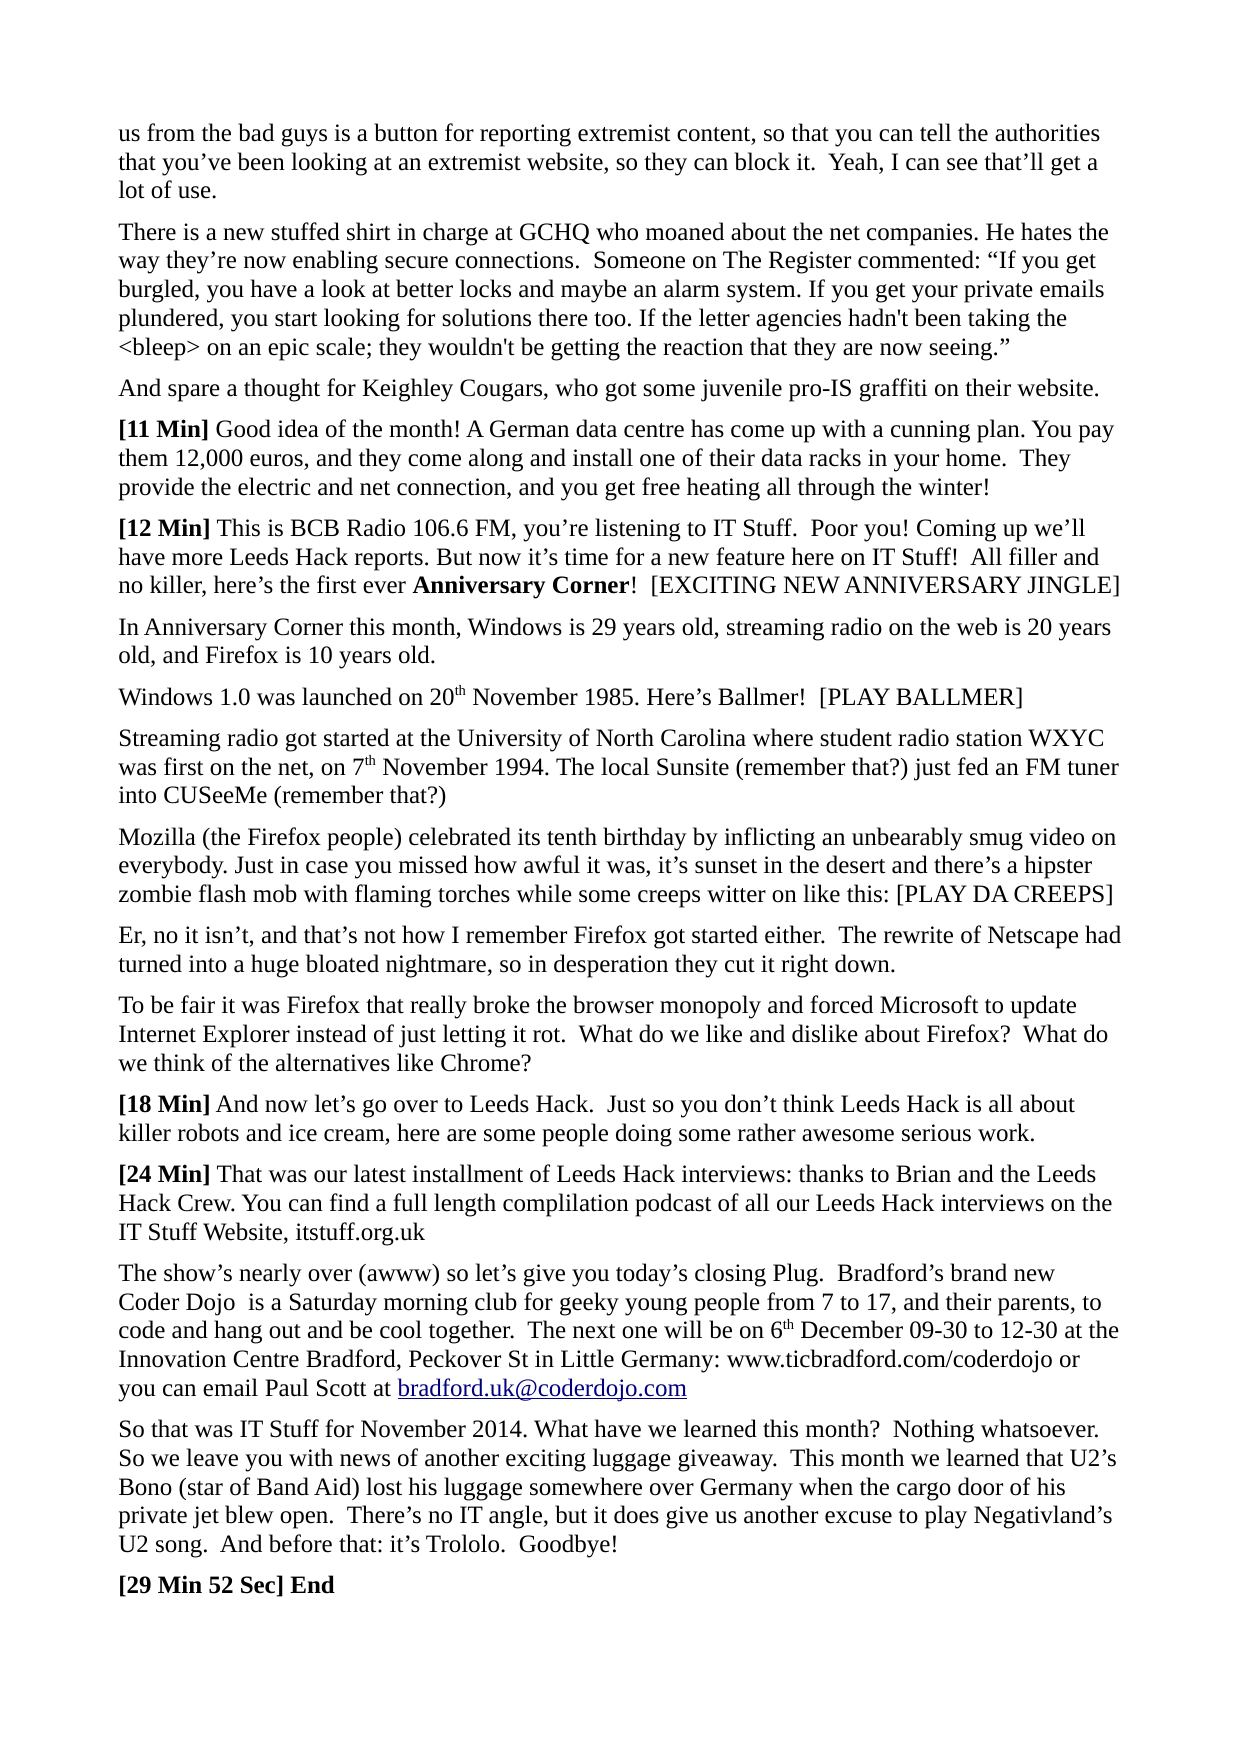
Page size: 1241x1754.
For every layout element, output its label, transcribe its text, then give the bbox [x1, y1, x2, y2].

text us from the bad guys is a button for reporting extremist content, so that you can tell the authorities that you’ve been looking at an extremist website, so they can block it. Yeah, I can see that’ll get a lot of use. [118, 118, 1122, 204]
text Er, no it isn’t, and that’s not how I remember Firefox got started either. The rewrite of Netscape had turned into a huge bloated nightmare, so in desperation they cut it right down. [118, 921, 1122, 978]
text Windows 1.0 was launched on 20th November 1985. Here’s Ballmer! [PLAY BALLMER] [118, 682, 1122, 711]
text [29 Min 52 Sec] End [118, 1571, 1122, 1599]
text The show’s nearly over (awww) so let’s give you today’s closing Plug. Bradford’s brand new Coder Dojo is a Saturday morning club for geeky young people from 7 to 17, and their parents, to code and hang out and be cool together. The next one will be on 6th December 09-30 to 12-30 at the Innovation Centre Bradford, Peckover St in Little Germany: www.ticbradford.com/coderdojo or you can email Paul Scott at bradford.uk@coderdojo.com [118, 1258, 1122, 1402]
text In Anniversary Corner this month, Windows is 29 years old, streaming radio on the web is 20 years old, and Firefox is 10 years old. [118, 612, 1122, 669]
text [12 Min] This is BCB Radio 106.6 FM, you’re listening to IT Stuff. Poor you! Coming up we’ll have more Leeds Hack reports. But now it’s time for a new feature here on IT Stuff! All filler and no killer, here’s the first ever Anniversary Corner! [EXCITING NEW ANNIVERSARY JINGLE] [118, 513, 1122, 599]
text Mozilla (the Firefox people) celebrated its tenth birthday by inflicting an unbearably smug video on everybody. Just in case you missed how awful it was, it’s sunset in the desert and there’s a hipster zombie flash mob with flaming torches while some creeps witter on like this: [PLAY DA CREEPS] [118, 822, 1122, 908]
text [11 Min] Good idea of the month! A German data centre has come up with a cunning plan. You pay them 12,000 euros, and they come along and install one of their data racks in your home. They provide the electric and net connection, and you get free heating all through the winter! [118, 414, 1122, 501]
text And spare a thought for Keighley Cougars, who got some juvenile pro-IS graffiti on their website. [118, 373, 1122, 402]
text [18 Min] And now let’s go over to Leeds Hack. Just so you don’t think Leeds Hack is all about killer robots and ice cream, here are some people doing some rather awesome serious work. [118, 1089, 1122, 1147]
text Streaming radio got started at the University of North Carolina where student radio station WXYC was first on the net, on 7th November 1994. The local Sunsite (remember that?) just fed an FM tuner into CUSeeMe (remember that?) [118, 723, 1122, 809]
text So that was IT Stuff for November 2014. What have we learned this month? Nothing whatsoever. So we leave you with news of another exciting luggage giveaway. This month we learned that U2’s Bono (star of Band Aid) lost his luggage somewhere over Germany when the cargo door of his private jet blew open. There’s no IT angle, but it does give us another excuse to play Negativland’s U2 song. And before that: it’s Trololo. Goodbye! [118, 1414, 1122, 1558]
text To be fair it was Firefox that really broke the browser monopoly and forced Microsoft to update Internet Explorer instead of just letting it rot. What do we like and dislike about Firefox? What do we think of the alternatives like Chrome? [118, 991, 1122, 1077]
text [24 Min] That was our latest installment of Leeds Hack interviews: thanks to Brian and the Leeds Hack Crew. You can find a full length complilation podcast of all our Leeds Hack interviews on the IT Stuff Website, itstuff.org.uk [118, 1159, 1122, 1246]
text There is a new stuffed shirt in charge at GCHQ who moaned about the net companies. He hates the way they’re now enabling secure connections. Someone on The Register commented: “If you get burgled, you have a look at better locks and maybe an alarm system. If you get your private emails plundered, you start looking for solutions there too. If the letter agencies hadn't been taking the <bleep> on an epic scale; they wouldn't be getting the reaction that they are now seeing.” [118, 217, 1122, 361]
